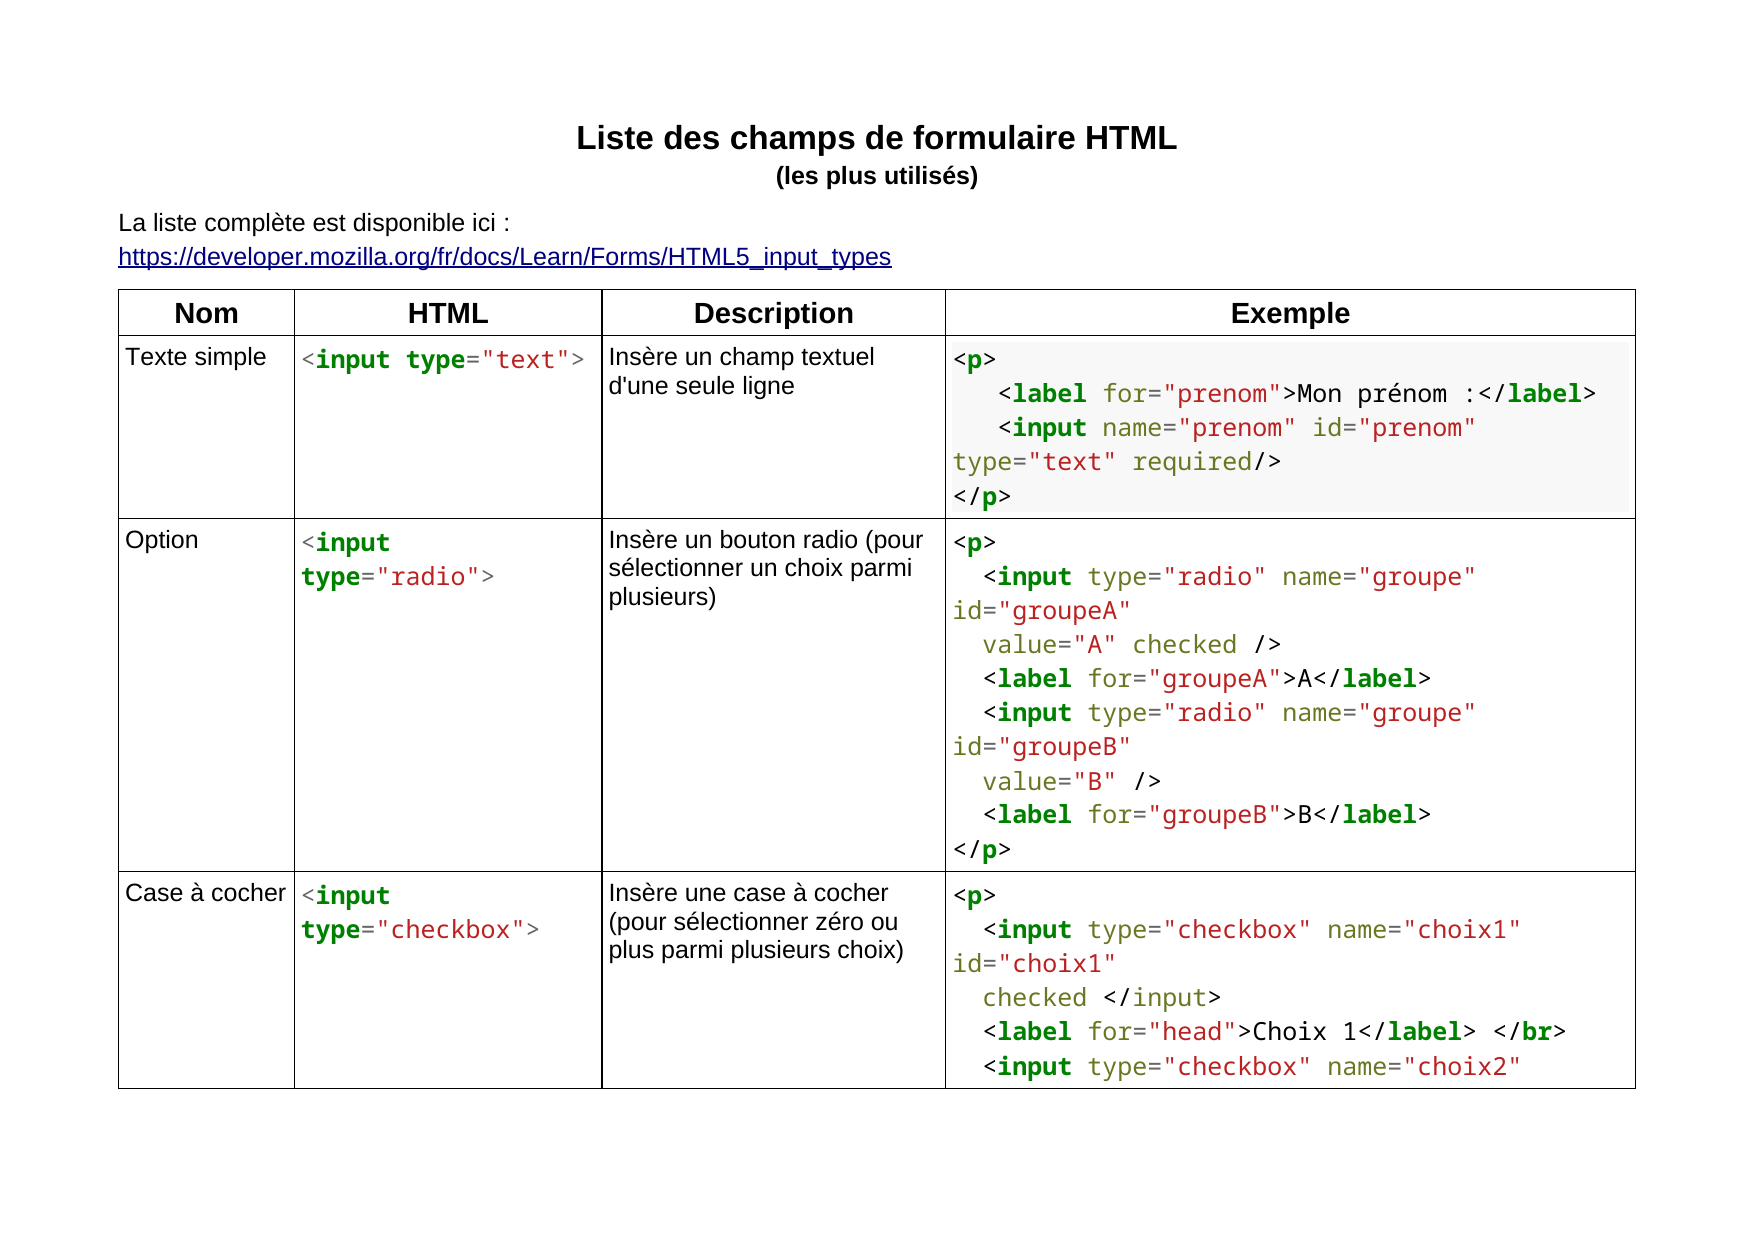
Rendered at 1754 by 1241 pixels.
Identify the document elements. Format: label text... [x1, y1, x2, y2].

table_header Exemple [946, 290, 1635, 335]
table_cell <p> <input type="radio" name="groupe" id="groupeA" value="A" checked /> <label for="groupeA">A</label> <input type="radio" name="groupe" id="groupeB" value="B" /> <label for="groupeB">B</label> </p> [946, 519, 1635, 871]
table_header HTML [295, 290, 601, 335]
table_cell Texte simple [119, 336, 294, 518]
table_cell <input type="checkbox"> [295, 872, 601, 1088]
text La liste complète est disponible ici : https://developer.mozilla.org/fr/docs/Learn/Forms/HTML5_input_types [118, 208, 1636, 270]
table_header Nom [119, 290, 294, 335]
table_cell Insère un bouton radio (pour sélectionner un choix parmi plusieurs) [603, 519, 945, 871]
table_cell Insère un champ textuel d'une seule ligne [603, 336, 945, 518]
table_cell <input type="text"> [295, 336, 601, 518]
table_cell <p> <input type="checkbox" name="choix1" id="choix1" checked </input> <label for="head">Choix 1</label> </br> <input type="checkbox" name="choix2" [946, 872, 1635, 1088]
table_cell Case à cocher [119, 872, 294, 1088]
table_header Description [603, 290, 945, 335]
table_cell Insère une case à cocher (pour sélectionner zéro ou plus parmi plusieurs choix) [603, 872, 945, 1088]
table_cell <p> <label for="prenom">Mon prénom :</label> <input name="prenom" id="prenom" type="text" required/> </p> [946, 336, 1635, 518]
table_cell Option [119, 519, 294, 871]
table_cell <input type="radio"> [295, 519, 601, 871]
text Liste des champs de formulaire HTML (les plus utilisés) [118, 118, 1636, 189]
